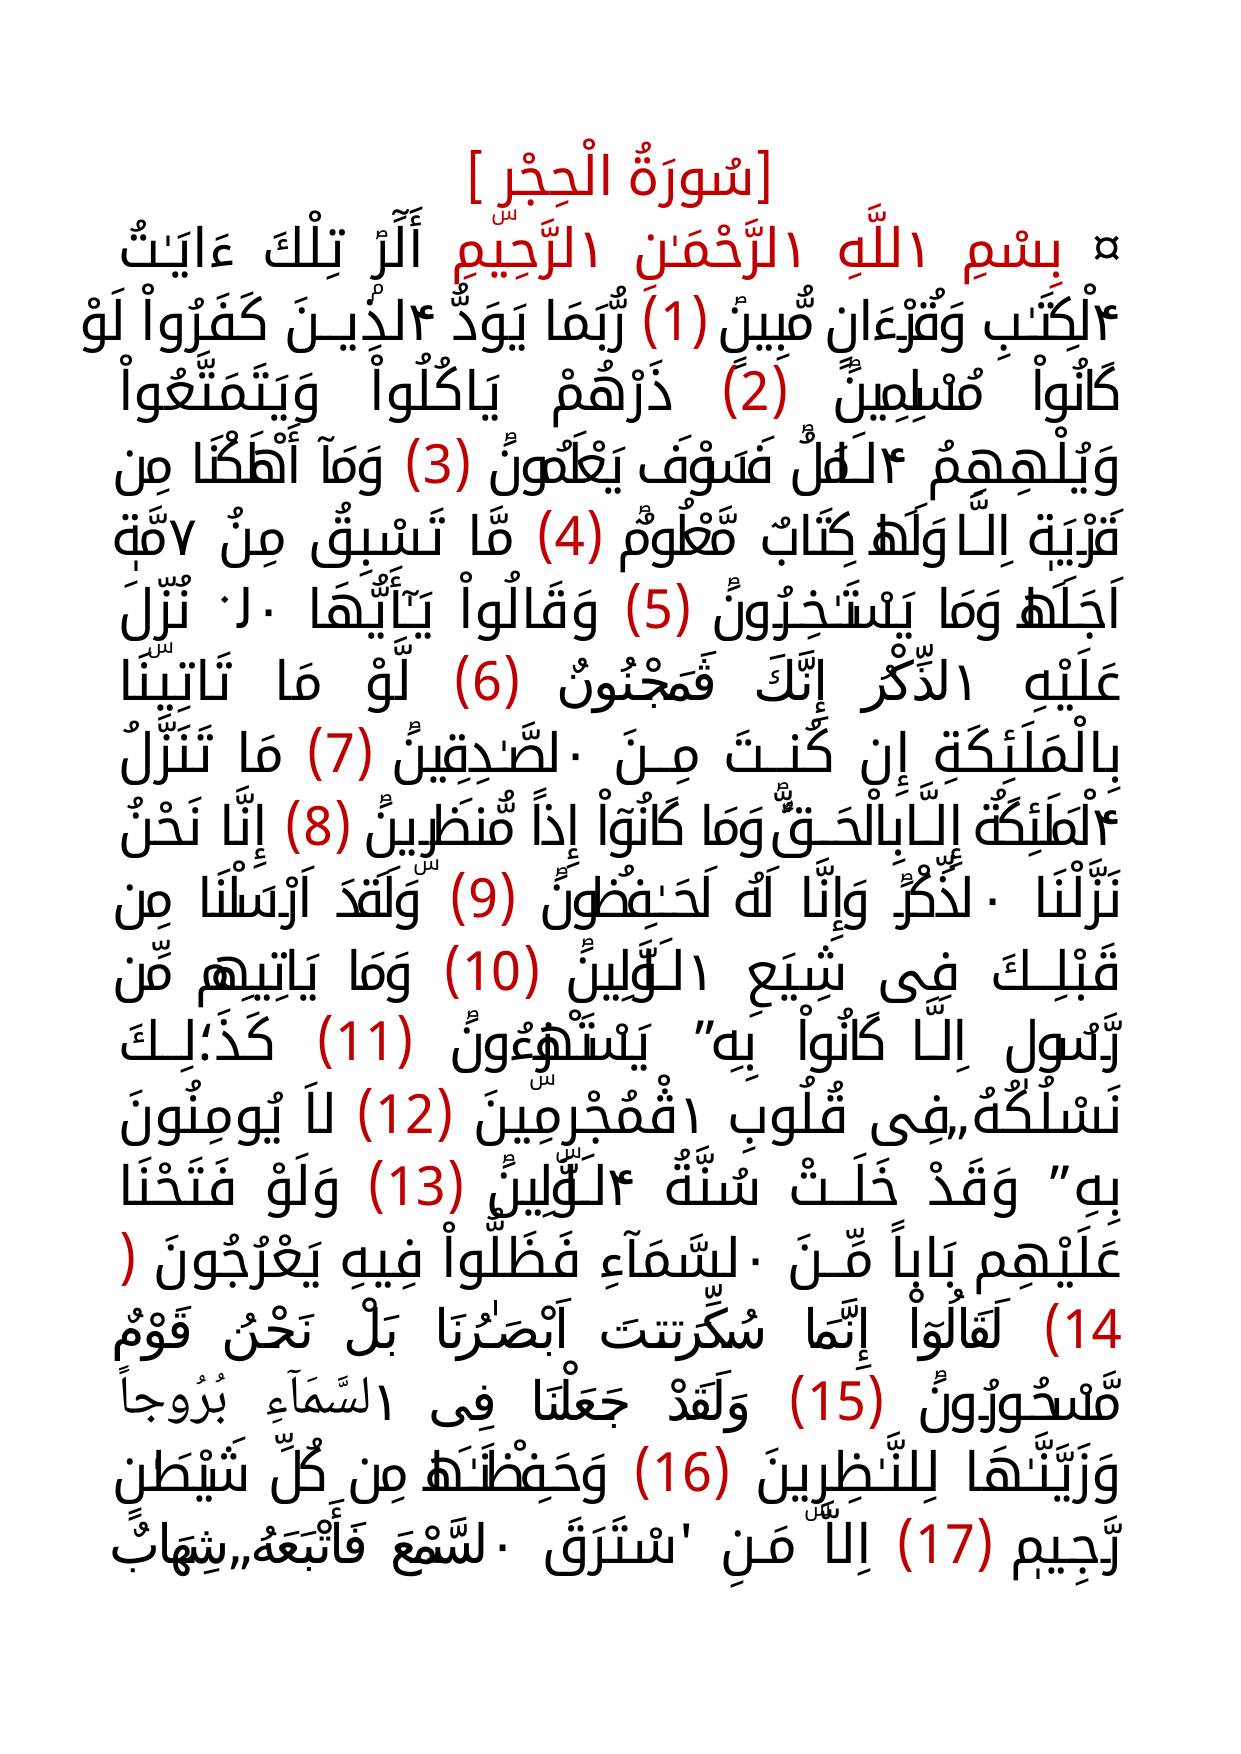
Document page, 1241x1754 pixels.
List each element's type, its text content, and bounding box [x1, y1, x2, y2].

text ¤ بِسْمِ ۱للَّهِ ۱لرَّحْمَـٰنِ ۱لرَّحِيمِ أَلَٓرۭؐ تِلْكَ ءَايَـٰتُ ۴لْكِتَـٰبِ وَقُرْءَانٍ مُّبِينٍؐ (1) رُّبَمَا يَوَدُّ ۴لذِيــنَ كَفَرُواْ لَوْ كَانُواْ مُسْلِمِينَؐ (2) ذَرْهُمْ يَاكُلُواْ وَيَتَمَتَّعُواْ وَيُلْهِهِمُ ۴لاَمَلُؐ فَسَوْفَ يَعْلَمُونَؐ (3) وَمَآ أَهْلَكْنَا مِن قَرْيَةٖ اِلاَّ وَلَهَا كِتَابٌ مَّعْلُومٌؐ (4) مَّا تَسْبِقُ مِنُ ۷مَّةٖ اَجَلَهَا وَمَا يَسْتَـٰخِرُونَؐ (5) وَقَالُواْ يَـٰٓأَيُّهَا ۰ﻟ﮲ نُزّۣلَ عَلَيْهِ ۱لذِّكْرُ إِنَّكَ ڤَمَجْنُونٌ (6) لَّوْ مَا تَاتِينَا بِالْمَلَئِكَةِ إِن كُنــتَ مِــنَ ۰لصَّـٰدِقِينَؐ (7) مَا تَنَزَّلُ ۴لْمَلَئِكَةُ إِلاَّ بِالْحَـقﱢّؐ وَمَا كَانُوٓاْ إِذاً مُّنظَرۣينَؐ (8) إِنَّا نَحْنُ نَزَّلْنَا ۰لذِّكْرَؐ وَإِنَّا لَهُ„ لَحَـٰفِظُونَؐ (9) وَلَقَدَ اَرْسَلْنَا مِن قَبْلِــكَ فِى شِيَعِ ۱لاَوَّلِينَؐ (10) وَمَا يَاتِيهِم مِّن رَّسُولٖ اِلاَّ كَانُواْ بِهِ” يَسْتَهْزۣءُونَؐ (11) كَذَ؛لِــكَ نَسْلُكُهُ„ فِى قُلُوبِ ۱ڤْمُجْرۣمِينَ (12) لاَ يُومِنُونَ بِهِ” وَقَدْ خَلَــتْ سُنَّةُ ۴لاَوَّلِينَؐ (13) وَلَوْ فَتَحْنَا عَلَيْهِم بَاباً مِّــنَ ۰لسَّمَآءِ فَظَلُّواْ فِيهِ يَعْرُجُونَ (14) لَقَالُوٓاْ إِنَّمَا سُكِّرَتتتَ اَبْصَـٰرُنَا بَلْ نَحْنُ قَوْمٌ مَّسْحُورُونَؐ (15) وَلَقَدْ جَعَلْنَا فِى ۱لسَّمَآءِ بُرُوجاً وَزَيَّنَّـٰهَا لِلنَّـٰظِرۣينَ (16) وَحَفِظْنَـٰهَا مِن كُلِّ شَيْطَـٰنٍ رَّجِيمٖ (17) اِلاَّ مَـنِ 'سْتَرَقَ ۰لسَّمْعَ فَأَتْبَعَهُ„ شِهَابٌ مُّبِينٌؐ (18) وَالاَرْضضضَ مَدَدْنَـٰهَا وَأَلْقَيْنَا فِيهَا رَوَ؛سِيَ وَأَنۢبَتْنَا فِيهَا مِــن كُلِّ شَيْءٍ مَّوْزُونٍ (19) وَجَعَلْنَا لَكُمْ فِيهَا مَعَـٰيِشَؐ وَمَن لَّسْتُمْ لَهُ„ بِرَ؛زۣقِينَؐ (20) وَإِن مِّن شَيْءٖ اِلاَّ عِندَنَا خَزَآئِنُهُؐ„ وَمَا نُنَزّۣلُهُ; إِلاَّ بِقَدَرٍ مَّعْلُومٍؐ (21) ® وَأَرْسَلْنَا ۰لرّۣيَـٰحَ لَوَ؛قِحَ فَأَنزَلْنَا مِــنَ ۰لسَّمَآءِ مَآءً فَأَسْقَيْنَـٰكُمُوهُ وَمَآ أَنتُمْ لَهُ„ بِخَـٰزۣنِينَؐ (22) وَإِنَّا ڤَنَحْنُ نُحْىِ” وَنُمِيــتُ وَنَحْنُ ۴لْوَ؛رۣثُونَؐ (23) وَلَقَدْ عَلِمْنَا ۰لْمُسْتَقْدِمِيــنَ مِنكُمْ وَلَقَدْ عَلِمْنَا ۰ڤْمُسْتَـٰخِرۣينَؐ (24) وَإِنَّ رَبَّــكَ هُوَ يَحْشُرُهُمُؐ; إِنَّهُ„ حَكِيم٘ عَلِيمٌؐ (25) وَلَقَدْ خَلَقْنَا ۰لِانسَـٰــنَ مِن صَلْصَـٰلٍ مِّنْ حَمَإٍ مَّسْنُونٍؐ (26) وَالْجَآنَّ خَلَقْنَـٰهُ مِــن قَبْلُ مِن نّۭارۣ ۱لسَّمُومِؐ (27) وَإِذْ قَالَ رَبُّــكَ لِلْمَلَئِكَةِ إِنِّى خَـٰلِقٛ بَشَراً مِّــن صَلْصَـٰلٍ مِّنْ حَمَإٍ مَّسْنُونٍ (28) فَإِذَا سَوَّيْتُهُ„ وَنَفَخْــتُ فِيهِ مِن رُّوحِى فَقَعُواْ لَهُ„ سَـٰجِدِينَؐ (29) فَسَجَدَ ۰لْمَلَئِكَةُ كُلُّهُمُ; أَجْمَعُونَ (30) إِلٓاَّ إِبْلِيسَ أَبۭيٰٓ أَنْ يَّكُونَ مَعَ ۰لسَّـٰجِدِينَؐ (31) قَالَ يَـٰٓإِبْلِيــسُ مَا لَكَ أَلاَّ تَكُونَ مَعَ ۰ڤسَّـٰجِدِينَؐ (32) قَالَ لَمَ اَكُــن لَأِّسْجُدَ لِبَشَر۫ خَلَقْتَهُ„ مِــن صَلْصَـٰلٍ مِّــنْ حَمَإٍ مَّسْنُونٍؐ (33) قَالَ فَاخْرُجْ مِنْهَا فَإِنَّكَ رَجِيمٌ (34) وَإِنَّ عَلَيْــكَ ۰للَّعْنَةَ إِلَيٰ يَوْمِ ۱لدِّينِؐ (35) قَالَ رَبِّ فَأَنظِرْنِىٓ إِلَيٰ يَوْمِ يُبْعَثُونَؐ (36) قَالَ فَإِنَّــكَ مِــنَ ۰لْمُنظَرۣينَ (37) إِلَيٰ يَوْمِ ۱لْوَقْــتِ ۱لْمَعْلُومِؐ (38) قَالَ رَبببِّ بِمَآ أَغْوَيْتَنِى لُءَزَيِّنَــنَّ لَهُمْ فِى ۱لاَرْضِ وَلُءَغْوۣيَنَّهُمُ; أَجْمَعِينَ (39) إِلاَّ عِبَادَكككَ مِنْهُمُ ۴ڤْمُخْلَصِينَؐ (40) قَالَ هَـٰذَا صِرَ؛ط٘ عَلَــيَّ مُسْتَقِيم٘ؐ (41) اِنننَّ عِبَادِى لَيْــسَ لَــكَ عَلَيْهِمْ سُلْطَـٰــن٘ اِلاَّ مَـنِ 'تَّبَعَكَ مِنَ ۰لْغَاوۣينَؐ (42) وَإِنَّ جَهَنَّمَ لَمَوْعِدُهُمُ; أَجْمَعِينَ (43) لَهَا سَبْعَةُ أَبْوَ؛بببٍؐ لِّكُـلِّ بَابٍ مِّنْهُمْ جُزْءٌ مَّقْسُوم٘ؐ (44) اِنَّ ۰لْمُتَّقِيــنَ فِى جَنَّـٰــتٍ وَعُيُونٖ (45) ۶دْخُلُوهَا بِسَچَمٖ —امِنِينَؐ (46) وَنَزَعْنَا مَا فِى صُدُورۣهِم مِّنْ غِــ۫لّؐ اِخْوَ؛ناٗ عَلَيٰ سُرُرٍ مُّتَقَـٰبِلِينَؐ (47) لاَ يَمَسُّهُمْ فِيهَا نَصَبٌؐ وَمَا هُم مِّنْهَا بِمُخْرَجِينَؐ (48) © نَبِّىْٔ عِبَادِيَ أَنِّــيَ أَنَا ۰لْغَفُورُ ۴لرَّحِيمُ (49) وَأَنَّ عَذَابِى هُوَ ۰لْعَذَابُ ۴لاَلِيمُؐ (50) وَنَبِّيؔهُمْ عَــن ضَيْفِ إِبْرَ؛هِيمَ (51) إِذْ دَخَلُواْ عَلَيْهِ فَقَالُواْ سَچَماًؐ قَالَ إِنَّا مِنكُمْ وَجِلُونَؐ (52) قَالُواْ لاَ تَوْجَـلِ اِنَّا نُبَشِّرُكَ بِغُچَمٖ عَلِيمٍؐ (53) قَالَ أَبَشَّرْتُمُونِى عَلَيٰٓ أَن مَّسَّنِــيَ ۰لْكِبَرُ فَبِمَ تُبَشِّرُونِؐ (54) قَالُواْ بَشَّرْنَـٰكَ بِالْحَقِّ فَلاَ تَكُن مِّنَ ۰لْقَـٰنِطِينَؐ (55) قَالَ وَمَنْ يَّقْنَطُ مِن رَّحْمَةِ رَبِّهِ“ إِلاَّ ۰لضَّآلُّونَؐ (56) قَالَ فَمَا خَطْبُكُمُ; أَيُّهَا ۰لْمُرْسَلُونَؐ (57) قَالُوٓاْ إِنَّآ ٱُرْسِلْنَآ إِلَيٰ قَوْمٍ مُّجْرۣمِينَ (58) إِلٓاَّ ءَالَ لُوطٖؐ اِنَّا ڤَمُنَجُّوهُمُ; أَجْمَعِينَ (59) إِلاَّ "مْرَأَتَهُ„ قَدَّرْنَآ إِنَّهَا لَمِــنَ ۰لْغَـٰبِـرۣينَؐ (60) فَلَمَّا جَآءَ .الَ لُوطٖ ۱لْمُرْسَلُونَ (61) قَالَ إِنَّكُمْ قَوْمٌ مُّنكَرُونَؐ (62) قَالُواْ بَلْ جِيؔنَـٰــكَ بِمَا كَانُواْ فِيهِ يَمْتَرُونَ (63) وَأَتَيْنَـٰــكَ بِالْحَقِّ وَإِنَّا لَصَـٰدِقُونَؐ (64) فَاسْرۣ بِأَهْلِــكَ بِقِطْعٍ مِّنَ ۰ليْلِ وَاتَّبِعَ اَدْبَـٰرَهُمْ وَلاَ يَلْتَفِتْ مِنكُمُ; أَحَدٌ وَامْضُواْ حَيْــثُ تُومَرُونَؐ (65) وَقَضَيْنَآ إِلَيْهِ ذَ؛لِــكَ ۰لاَمْرَ أَنَّ دَابِرَ هَـٰٓؤُلآَءِ مَقْطُوعٌ مُّصْبِحِينَؐ (66) وَجَآءَ اهْــلُ ۴لْمَدِينَةِ يَسْتَبْشِرُونَؐ (67) قَالَ إِنَّ هَـٰٓؤُلآَءِ ضَيْفِى فَلاَ تَفْضَحُونِؐ (68) وَاتَّقُواْ ۴للَّهَ وَلاَ تُخْزُونِؐ (69) قَالُوٓاْ أَوَلَمْ نَنْهَكَ عَنِ ۱لْعَـٰلَمِينَؐ (70) قَالَ هَـٰٓؤُلآَءِ بَنَاتِيَ إِن كُنتُمْ فَـٰعِلِينَؐ (71) لَعَمْرُكككَ إِنَّهُمْ لَفِى سَكْرَتِهِمْ يَعْمَهُونَؐ (72) فَأَخَذَتْهُمُ ۴ڤصَّيْحَةُ مُشْرۣقِينَ (73) فَجَعَلْنَا عَـٰلِيَهَا سَافِلَهَا وَأَمْطَرْنَا عَلَيْهِمْ حِجَارَةً مِّــن سِجِّيــ۫لؐ (74) اِنَّ فِى ذَ؛لِكَ ءَلاَيَـٰتٍ لِّلْمُتَوَسِّمِينَؐ (75) وَإِنَّهَا لَبِسَبِيلٍ مُّقِيمٖؐ (76) اِنننَّ فِى ذَ؛لِــكَ ءَلاَيَةً لِّلْمُومِنِينَؐ (77) ® وَإِن كَانننَ أَصْحَـٰــبُ ۴لاَيْكَةِ لَظَـٰلِمِينَؐ (78) فَانتَقَمْنَا مِنْهُمْؐ وَإِنَّهُمَا لَبِإِمَامٍ مُّبِينٍؐ (79) وَلَقَدْ كَذَّبَ أَصْحَـٰــبُ ۴لْحِجْرۣ ۱لْمُرْسَلِينَؐ (80) وَءَاتَيْنَـٰهُمُ; ءَايَـٰتِنَا فَكَانُواْ عَنْهَا مُعْرۣضِينَؐ (81) وَكَانُواْ يَنْحِتُونَ مِنَ ۰لْجِبَالِ بُيُوتاٗ —امِنِينَؐ (82) فَأَخَذَتْهُمُ ۴ڤصَّيْحَةُ مُصْبِحِينَؐ (83) فَمَآ أَغْنۭــيٰ عَنْهُم مَّا كَانُواْ يَكْسِبُونَؐ (84) وَمَا خَلَقْنَا ۰لسَّمَـٰوَ؛تتتِ وَالاَرْضَ وَمَا بَيْنَهُمَآ إِلاَّ بِالْحَـقﱢّؐ وَإِنننَّ ۰لسَّاعَةَ ءَلاَتِيَةٌؐ فَاصْفَحِ ۱ڤصَّفْحَ ۰لْجَمِيــلَؐ (85) إِنَّ رَبَّــكَ هُوَ ۰لْخَـچَّقُ ۴لْعَلِيمُؐ (86) وَلَقَدَ —اتَيْنَـٰكَ سَبْعاً مِّــنَ ۰لْمَثَانِى وَالْقُرْءَانَ ۰لْعَظِيمَؐ (87) لاَ تَمُدَّنَّ عَيْنَيْــكَ إِلَــيٰ مَا مَتَّعْنَا بِهِ“ أَزْوَ؛جاً مِّنْهُمْؐ وَلاَ تَحْزَنْ عَلَيْهِمْؐ وَاخْفِضْ جَنَاحَكَ لِلْمُومِنِينَؐ (88) وَقُلِ اِنِّيَ أَنَا ۰لنَّذِيرُ ۴لْمُبِينُ (89) كَمَآ أَنزَلْنَا عَلَي ۰لْمُقْتَسِمِينَ (90) ۰لذِيــنَ جَعَلُواْ ۴لْقُرْءَانَ عِضِينَؐ (91) فَوَرَبِّــكَ لَنَسْـَٔلَنَّهُمُ; أَجْمَعِينَ (92) عَمَّا كَانُواْ يَعْمَلُونَؐ (93) فَاصْدَعْ بِمَا تُومَرُؐ وَأَعْرۣضضضْ عَـنِ ۱لْمُشْرۣكِينَؐ (94) إِنَّا كَفَيْنَـٰــكَ ۰لْمُسْتَهْزۣءِينَ (95) ۰لذِيــنَ يَجْعَلُونَ مَعَ ۰للَّهِ إِچَهاٗ —اخَرَؐ فَسَوْفَ يَعْلَمُونَؐ (96) وَلَقَدْ نَعْلَمُ أَنَّــكَ يَضِيــقُ صَدْرُكككَ بِمَا يَقُولُونَؐ (97) فَسَبِّحْ بِحَمْدِ رَبِّــكَ وَكُــن مِّـنَ ۰لسَّـٰجِدِينَؐ (98) وَاعْبُدْ رَبَّــكَ حَتَّيٰ يَاتِيَــكَ ۰لْيَقِينُ (99) [118, 217, 1122, 1586]
subtitle [سُورَةُ الْحِجْرۣ ] [118, 147, 1122, 217]
